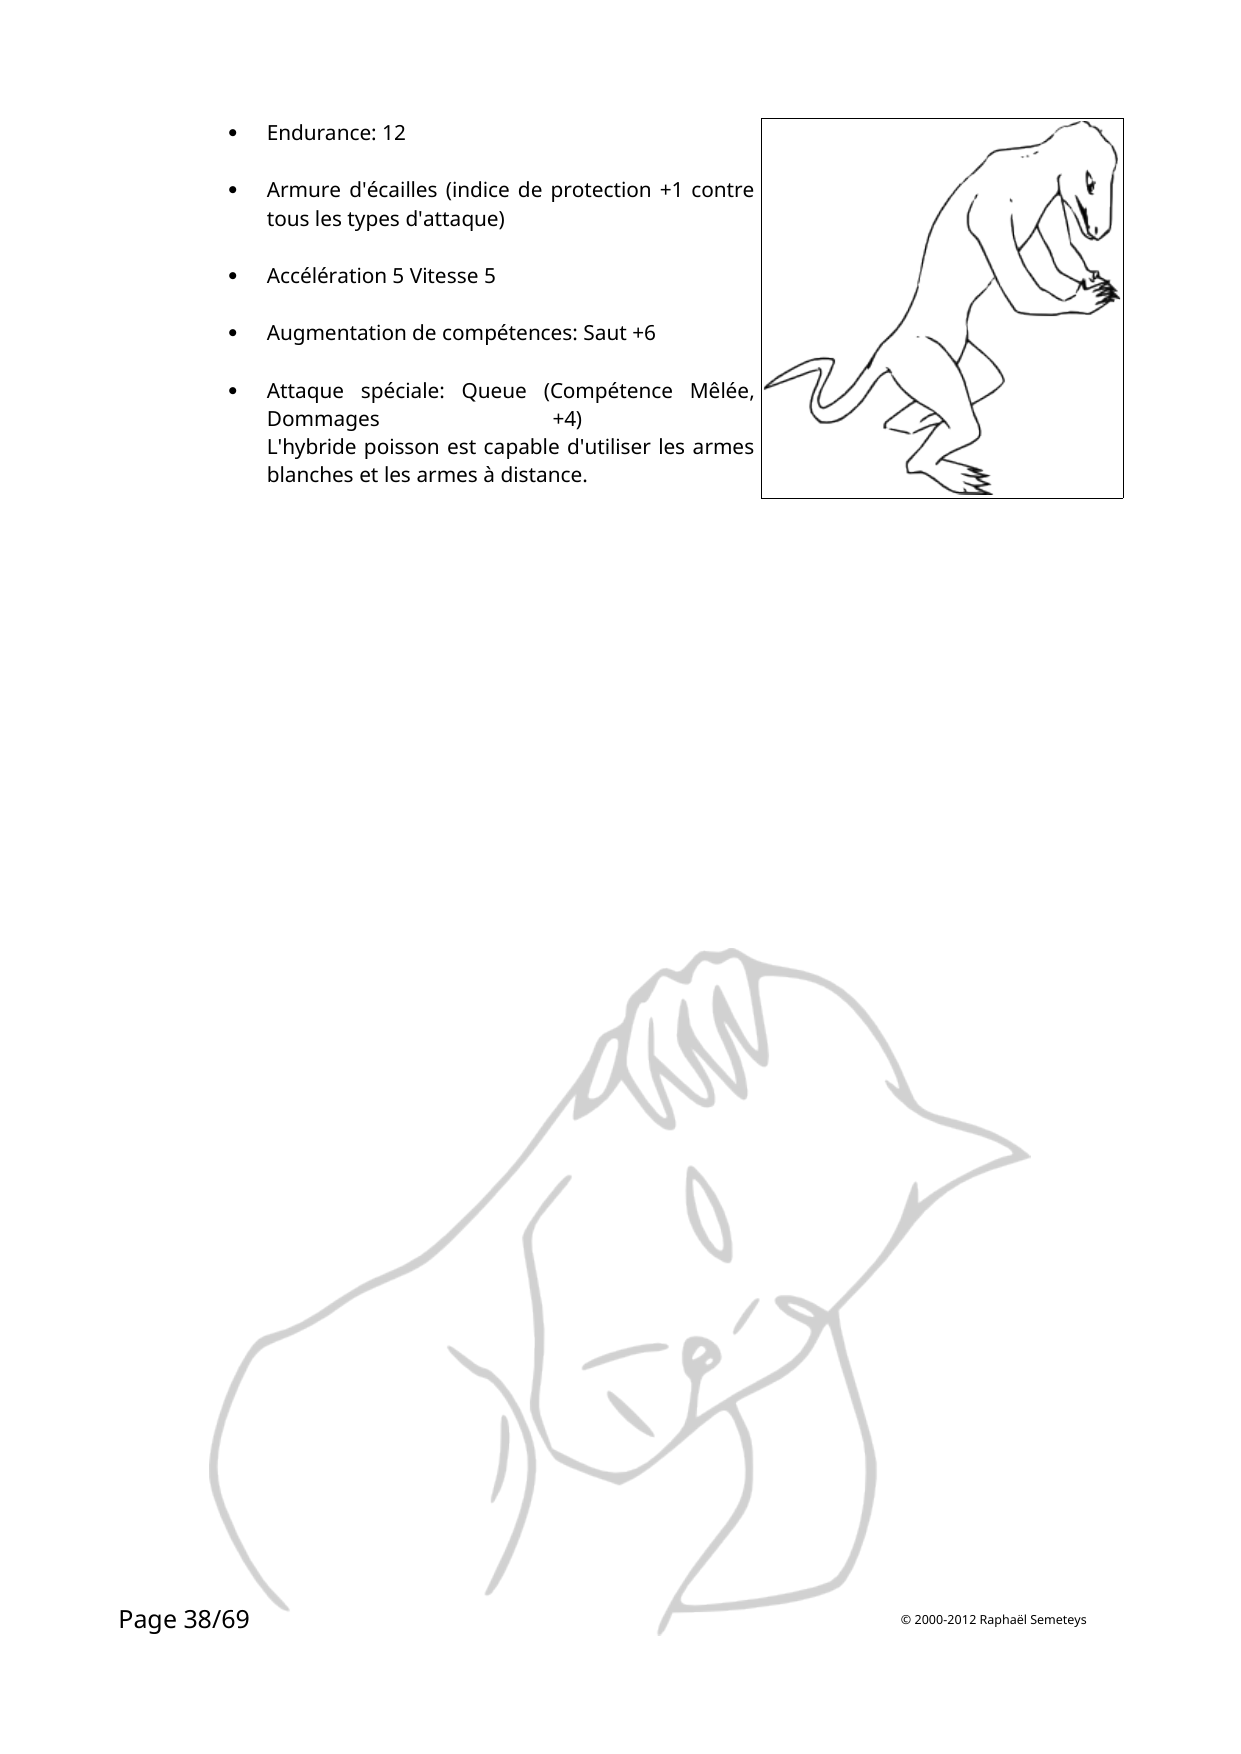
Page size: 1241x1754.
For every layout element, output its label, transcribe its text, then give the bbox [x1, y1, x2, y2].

list Accélération 5 Vitesse 5 [229, 261, 761, 289]
list Attaque spéciale: Queue (Compétence Mêlée, Dommages +4) L'hybride poisson est capable d'utiliser les armes blanches et les armes à distance. [229, 376, 761, 489]
picture [220, 948, 1021, 1636]
picture [763, 121, 1121, 495]
list Armure d'écailles (indice de protection +1 contre tous les types d'attaque) [229, 176, 761, 232]
list Augmentation de compétences: Saut +6 [229, 318, 761, 347]
list Endurance: 12 [229, 118, 761, 146]
